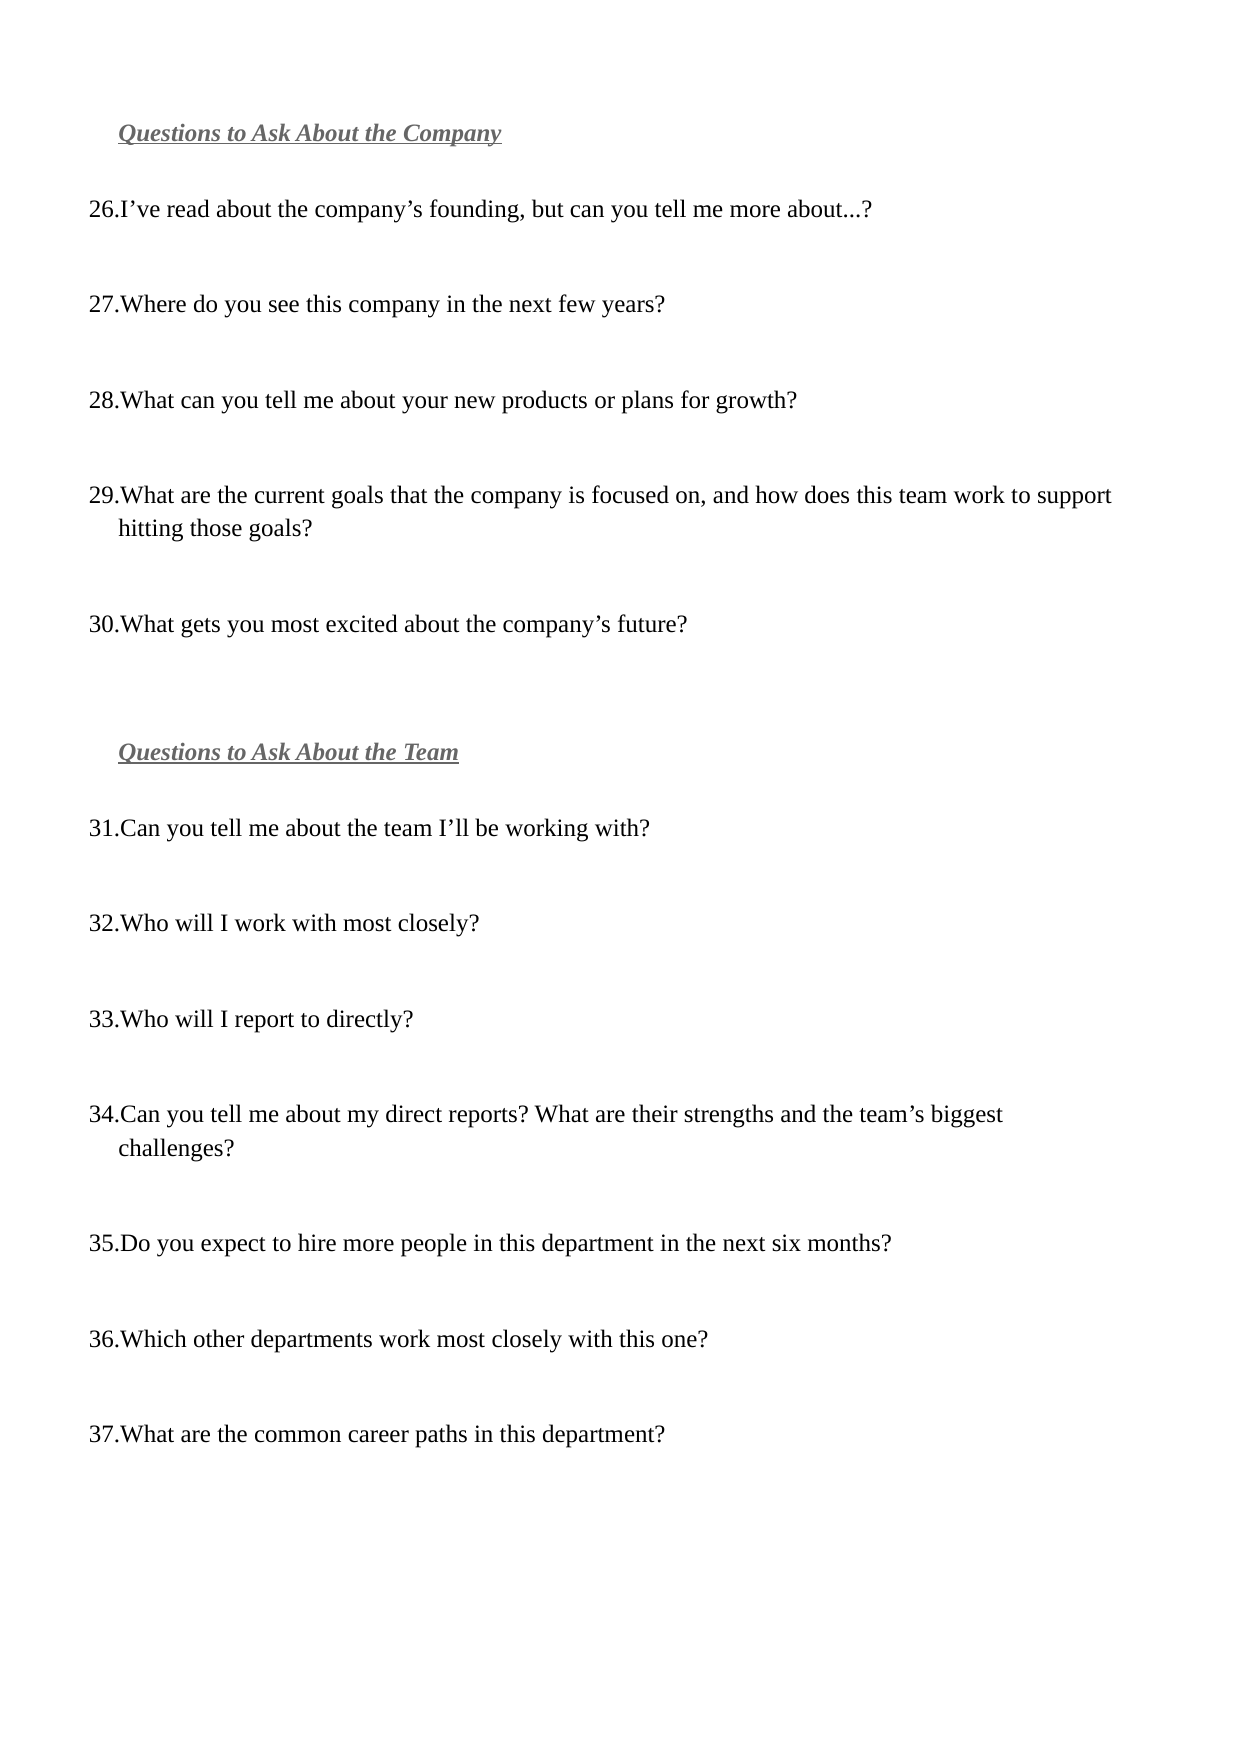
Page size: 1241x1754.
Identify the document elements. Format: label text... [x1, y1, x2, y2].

subtitle Questions to Ask About the Team [118, 737, 1122, 766]
list What are the current goals that the company is focused on, and how does this team work to support hitting those goals? [118, 480, 1122, 542]
list What gets you most excited about the company’s future? [118, 609, 1122, 638]
list Where do you see this company in the next few years? [118, 289, 1122, 318]
list Can you tell me about my direct reports? What are their strengths and the team’s biggest challenges? [118, 1099, 1122, 1161]
list Who will I work with most closely? [118, 908, 1122, 937]
list What are the common career paths in this department? [118, 1419, 1122, 1448]
subtitle Questions to Ask About the Company [118, 118, 1122, 147]
list Who will I report to directly? [118, 1004, 1122, 1033]
list I’ve read about the company’s founding, but can you tell me more about...? [118, 194, 1122, 222]
list Which other departments work most closely with this one? [118, 1324, 1122, 1352]
list Can you tell me about the team I’ll be working with? [118, 813, 1122, 842]
list What can you tell me about your new products or plans for growth? [118, 385, 1122, 413]
list Do you expect to hire more people in this department in the next six months? [118, 1228, 1122, 1257]
